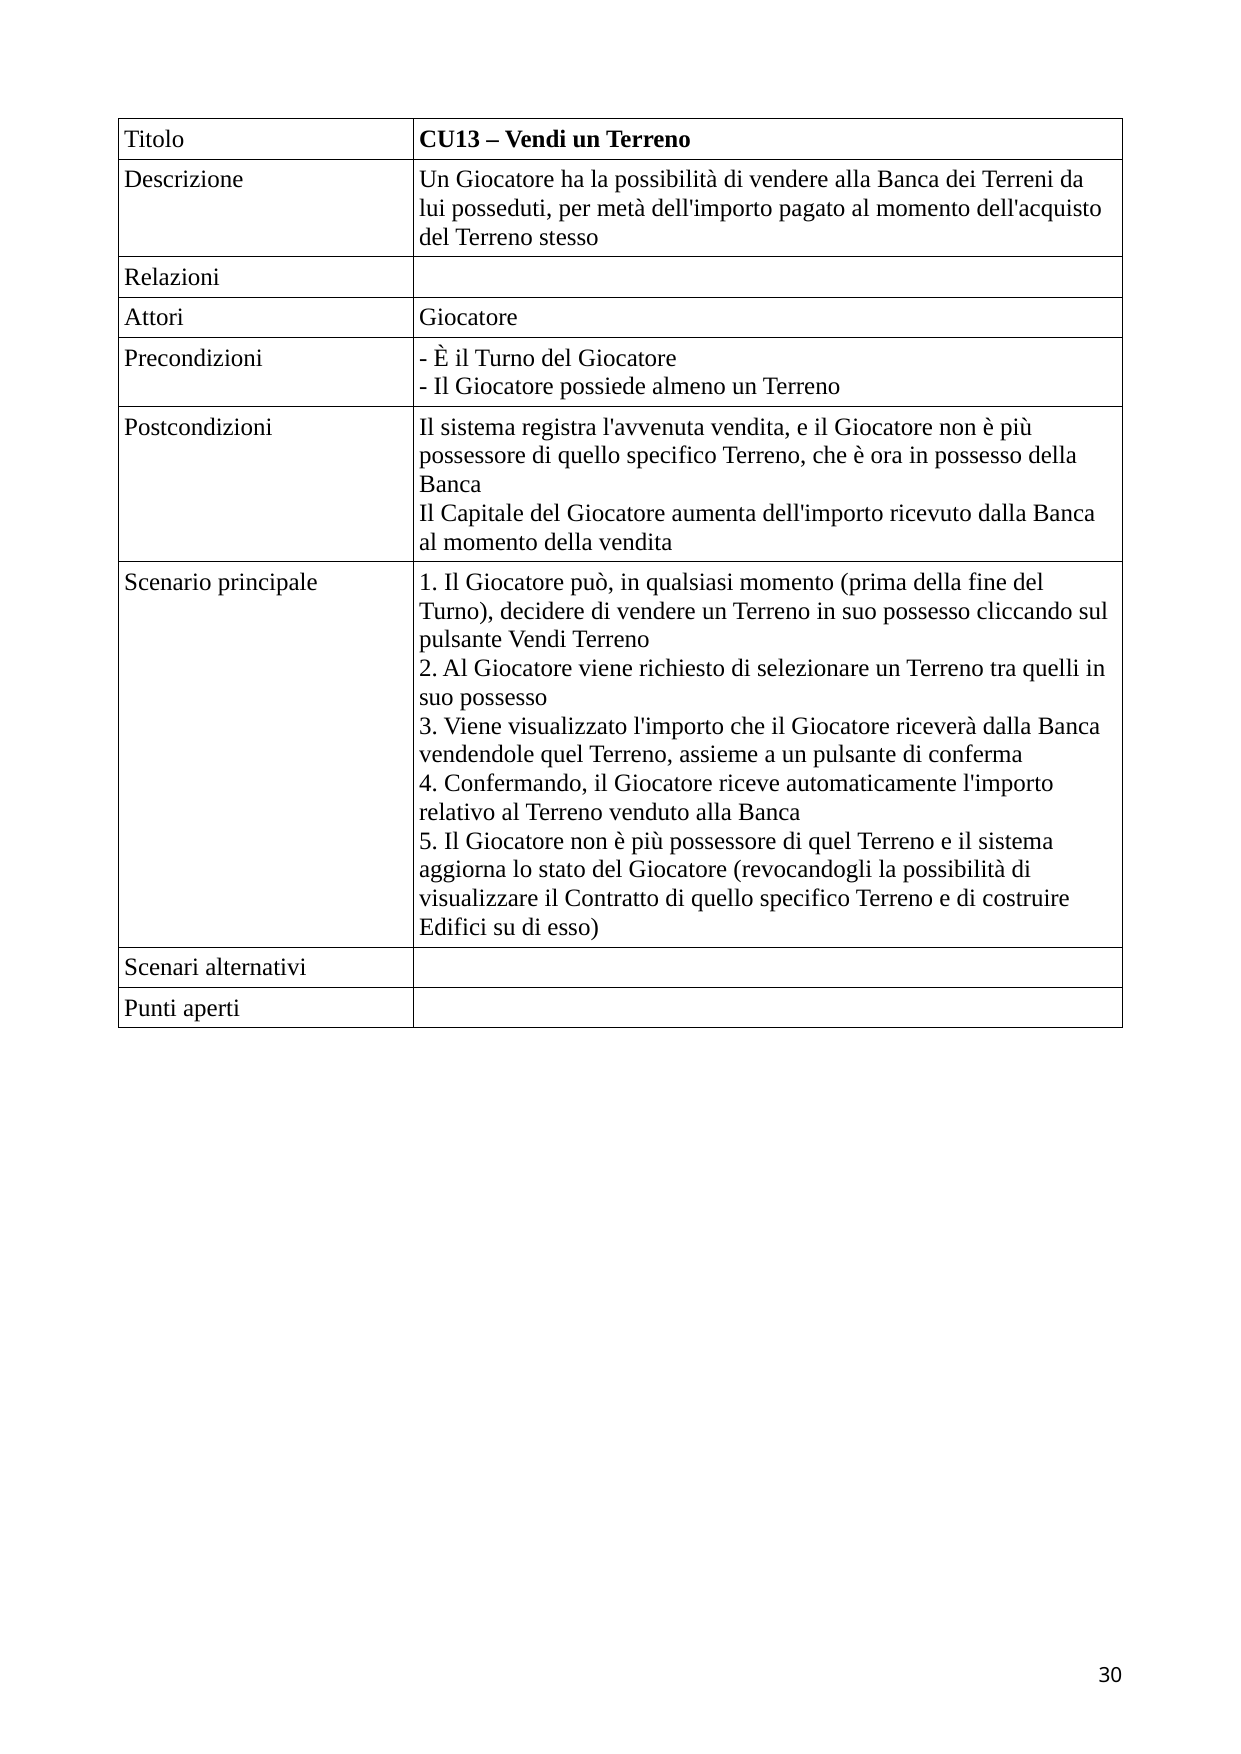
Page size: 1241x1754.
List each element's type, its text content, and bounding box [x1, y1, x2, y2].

table_cell Punti aperti [119, 988, 413, 1027]
table_header CU13 – Vendi un Terreno [414, 119, 1122, 158]
table_cell Descrizione [119, 160, 413, 256]
table_cell - È il Turno del Giocatore - Il Giocatore possiede almeno un Terreno [414, 338, 1122, 406]
table_header Titolo [119, 119, 413, 158]
table_cell [414, 988, 1122, 1027]
table_cell Postcondizioni [119, 407, 413, 561]
table_cell Precondizioni [119, 338, 413, 406]
table_cell 1. Il Giocatore può, in qualsiasi momento (prima della fine del Turno), decidere di vendere un Terreno in suo possesso cliccando sul pulsante Vendi Terreno 2. Al Giocatore viene richiesto di selezionare un Terreno tra quelli in suo possesso 3. Viene visualizzato l'importo che il Giocatore riceverà dalla Banca vendendole quel Terreno, assieme a un pulsante di conferma 4. Confermando, il Giocatore riceve automaticamente l'importo relativo al Terreno venduto alla Banca 5. Il Giocatore non è più possessore di quel Terreno e il sistema aggiorna lo stato del Giocatore (revocandogli la possibilità di visualizzare il Contratto di quello specifico Terreno e di costruire Edifici su di esso) [414, 562, 1122, 947]
table_cell [414, 948, 1122, 987]
table_cell Scenari alternativi [119, 948, 413, 987]
table_cell Scenario principale [119, 562, 413, 947]
table_cell Un Giocatore ha la possibilità di vendere alla Banca dei Terreni da lui posseduti, per metà dell'importo pagato al momento dell'acquisto del Terreno stesso [414, 160, 1122, 256]
table_cell Attori [119, 298, 413, 337]
table_cell Relazioni [119, 257, 413, 297]
table_cell Il sistema registra l'avvenuta vendita, e il Giocatore non è più possessore di quello specifico Terreno, che è ora in possesso della Banca Il Capitale del Giocatore aumenta dell'importo ricevuto dalla Banca al momento della vendita [414, 407, 1122, 561]
table_cell Giocatore [414, 298, 1122, 337]
table_cell [414, 257, 1122, 297]
